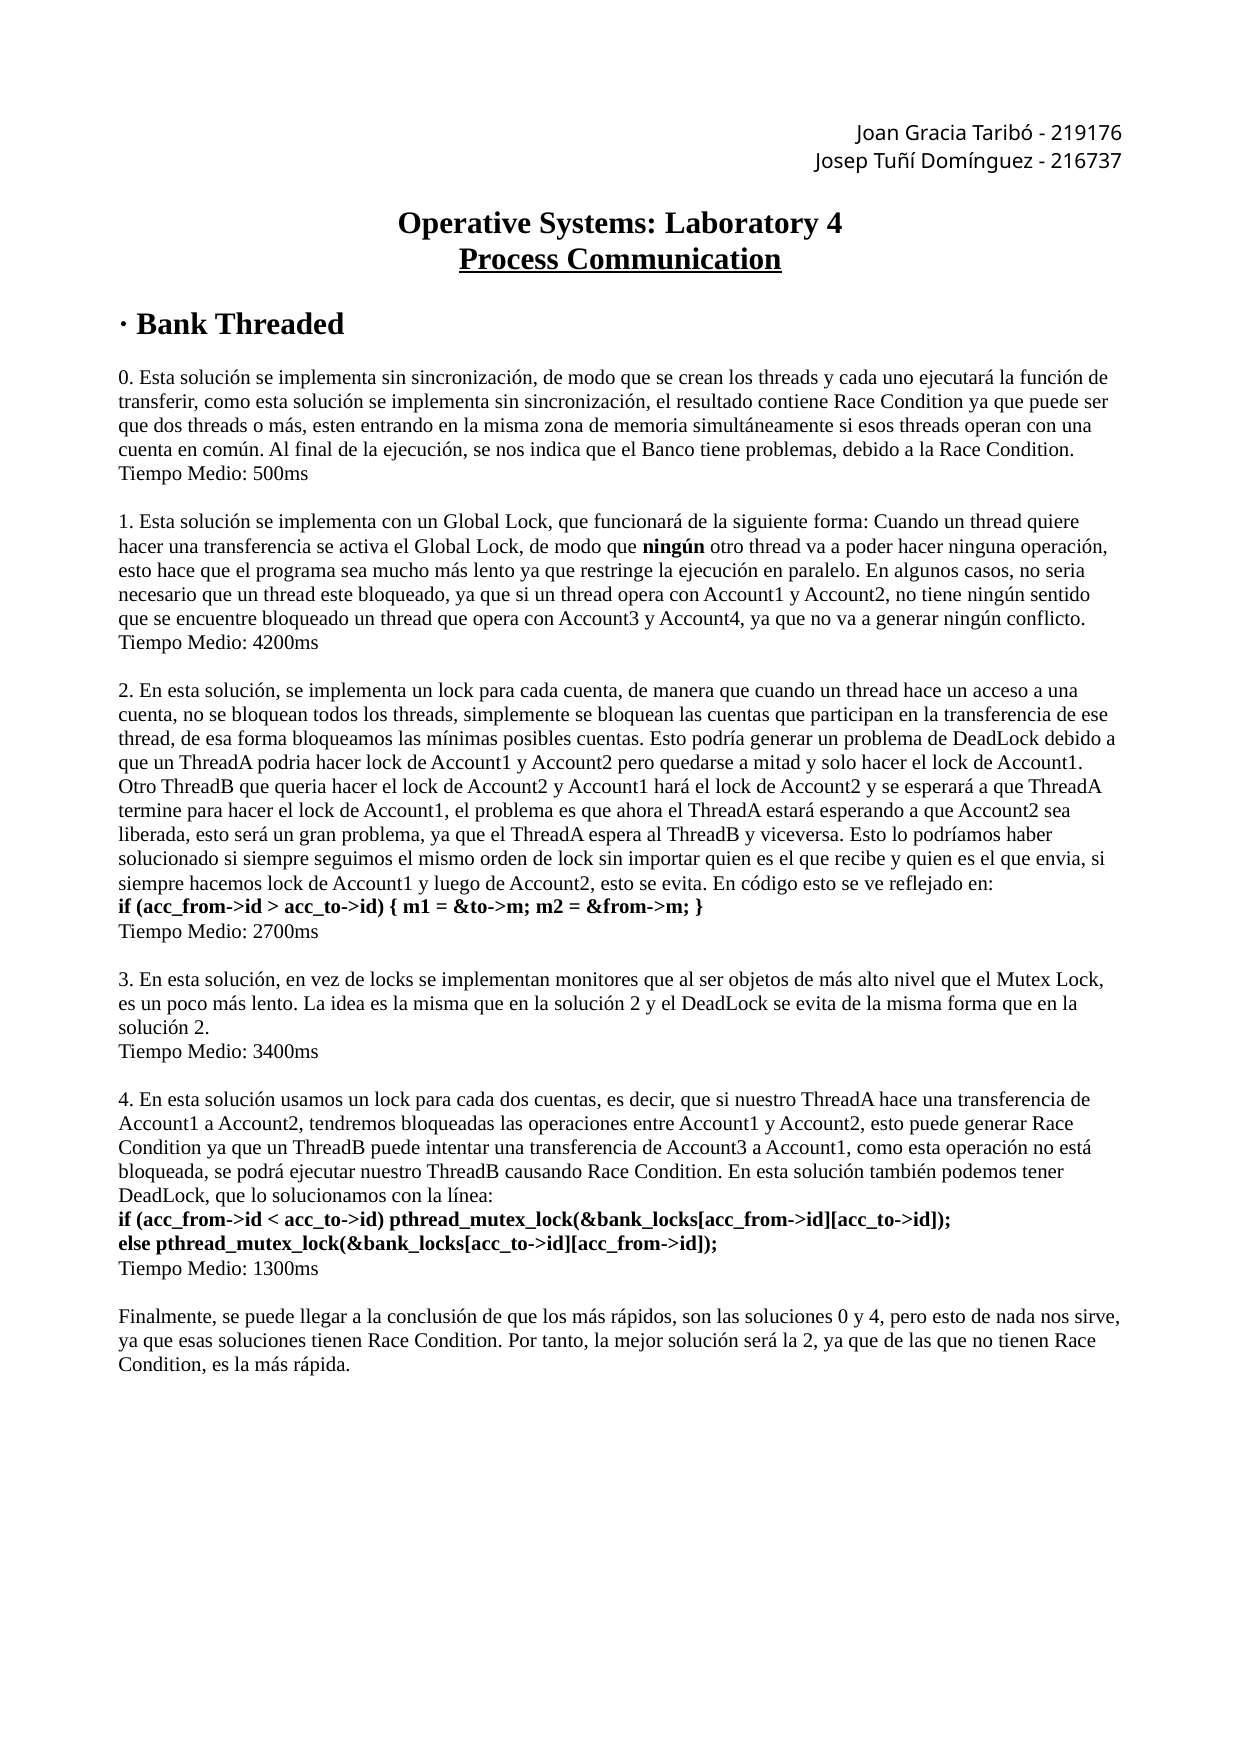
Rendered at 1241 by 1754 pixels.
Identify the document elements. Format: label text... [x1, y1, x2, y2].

text Finalmente, se puede llegar a la conclusión de que los más rápidos, son las soluciones 0 y 4, pero esto de nada nos sirve, ya que esas soluciones tienen Race Condition. Por tanto, la mejor solución será la 2, ya que de las que no tienen Race Condition, es la más rápida. [118, 1303, 1122, 1376]
text if (acc_from->id > acc_to->id) { m1 = &to->m; m2 = &from->m; } [118, 894, 1122, 918]
text Process Communication [118, 240, 1122, 276]
text Tiempo Medio: 1300ms [118, 1255, 1122, 1279]
text 0. Esta solución se implementa sin sincronización, de modo que se crean los threads y cada uno ejecutará la función de transferir, como esta solución se implementa sin sincronización, el resultado contiene Race Condition ya que puede ser que dos threads o más, esten entrando en la misma zona de memoria simultáneamente si esos threads operan con una cuenta en común. Al final de la ejecución, se nos indica que el Banco tiene problemas, debido a la Race Condition. [118, 365, 1122, 461]
text · Bank Threaded [118, 305, 1122, 341]
text 2. En esta solución, se implementa un lock para cada cuenta, de manera que cuando un thread hace un acceso a una cuenta, no se bloquean todos los threads, simplemente se bloquean las cuentas que participan en la transferencia de ese thread, de esa forma bloqueamos las mínimas posibles cuentas. Esto podría generar un problema de DeadLock debido a que un ThreadA podria hacer lock de Account1 y Account2 pero quedarse a mitad y solo hacer el lock de Account1. Otro ThreadB que queria hacer el lock de Account2 y Account1 hará el lock de Account2 y se esperará a que ThreadA termine para hacer el lock de Account1, el problema es que ahora el ThreadA estará esperando a que Account2 sea liberada, esto será un gran problema, ya que el ThreadA espera al ThreadB y viceversa. Esto lo podríamos haber solucionado si siempre seguimos el mismo orden de lock sin importar quien es el que recibe y quien es el que envia, si siempre hacemos lock de Account1 y luego de Account2, esto se evita. En código esto se ve reflejado en: [118, 678, 1122, 894]
text 3. En esta solución, en vez de locks se implementan monitores que al ser objetos de más alto nivel que el Mutex Lock, es un poco más lento. La idea es la misma que en la solución 2 y el DeadLock se evita de la misma forma que en la solución 2. [118, 967, 1122, 1039]
text Tiempo Medio: 4200ms [118, 630, 1122, 654]
text 4. En esta solución usamos un lock para cada dos cuentas, es decir, que si nuestro ThreadA hace una transferencia de Account1 a Account2, tendremos bloqueadas las operaciones entre Account1 y Account2, esto puede generar Race Condition ya que un ThreadB puede intentar una transferencia de Account3 a Account1, como esta operación no está bloqueada, se podrá ejecutar nuestro ThreadB causando Race Condition. En esta solución también podemos tener DeadLock, que lo solucionamos con la línea: [118, 1087, 1122, 1207]
text Tiempo Medio: 3400ms [118, 1039, 1122, 1063]
text Tiempo Medio: 2700ms [118, 918, 1122, 943]
text 1. Esta solución se implementa con un Global Lock, que funcionará de la siguiente forma: Cuando un thread quiere hacer una transferencia se activa el Global Lock, de modo que ningún otro thread va a poder hacer ninguna operación, esto hace que el programa sea mucho más lento ya que restringe la ejecución en paralelo. En algunos casos, no seria necesario que un thread este bloqueado, ya que si un thread opera con Account1 y Account2, no tiene ningún sentido que se encuentre bloqueado un thread que opera con Account3 y Account4, ya que no va a generar ningún conflicto. [118, 509, 1122, 630]
text Tiempo Medio: 500ms [118, 461, 1122, 485]
text else pthread_mutex_lock(&bank_locks[acc_to->id][acc_from->id]); [118, 1231, 1122, 1255]
text Operative Systems: Laboratory 4 [118, 204, 1122, 240]
text if (acc_from->id < acc_to->id) pthread_mutex_lock(&bank_locks[acc_from->id][acc_to->id]); [118, 1207, 1122, 1231]
